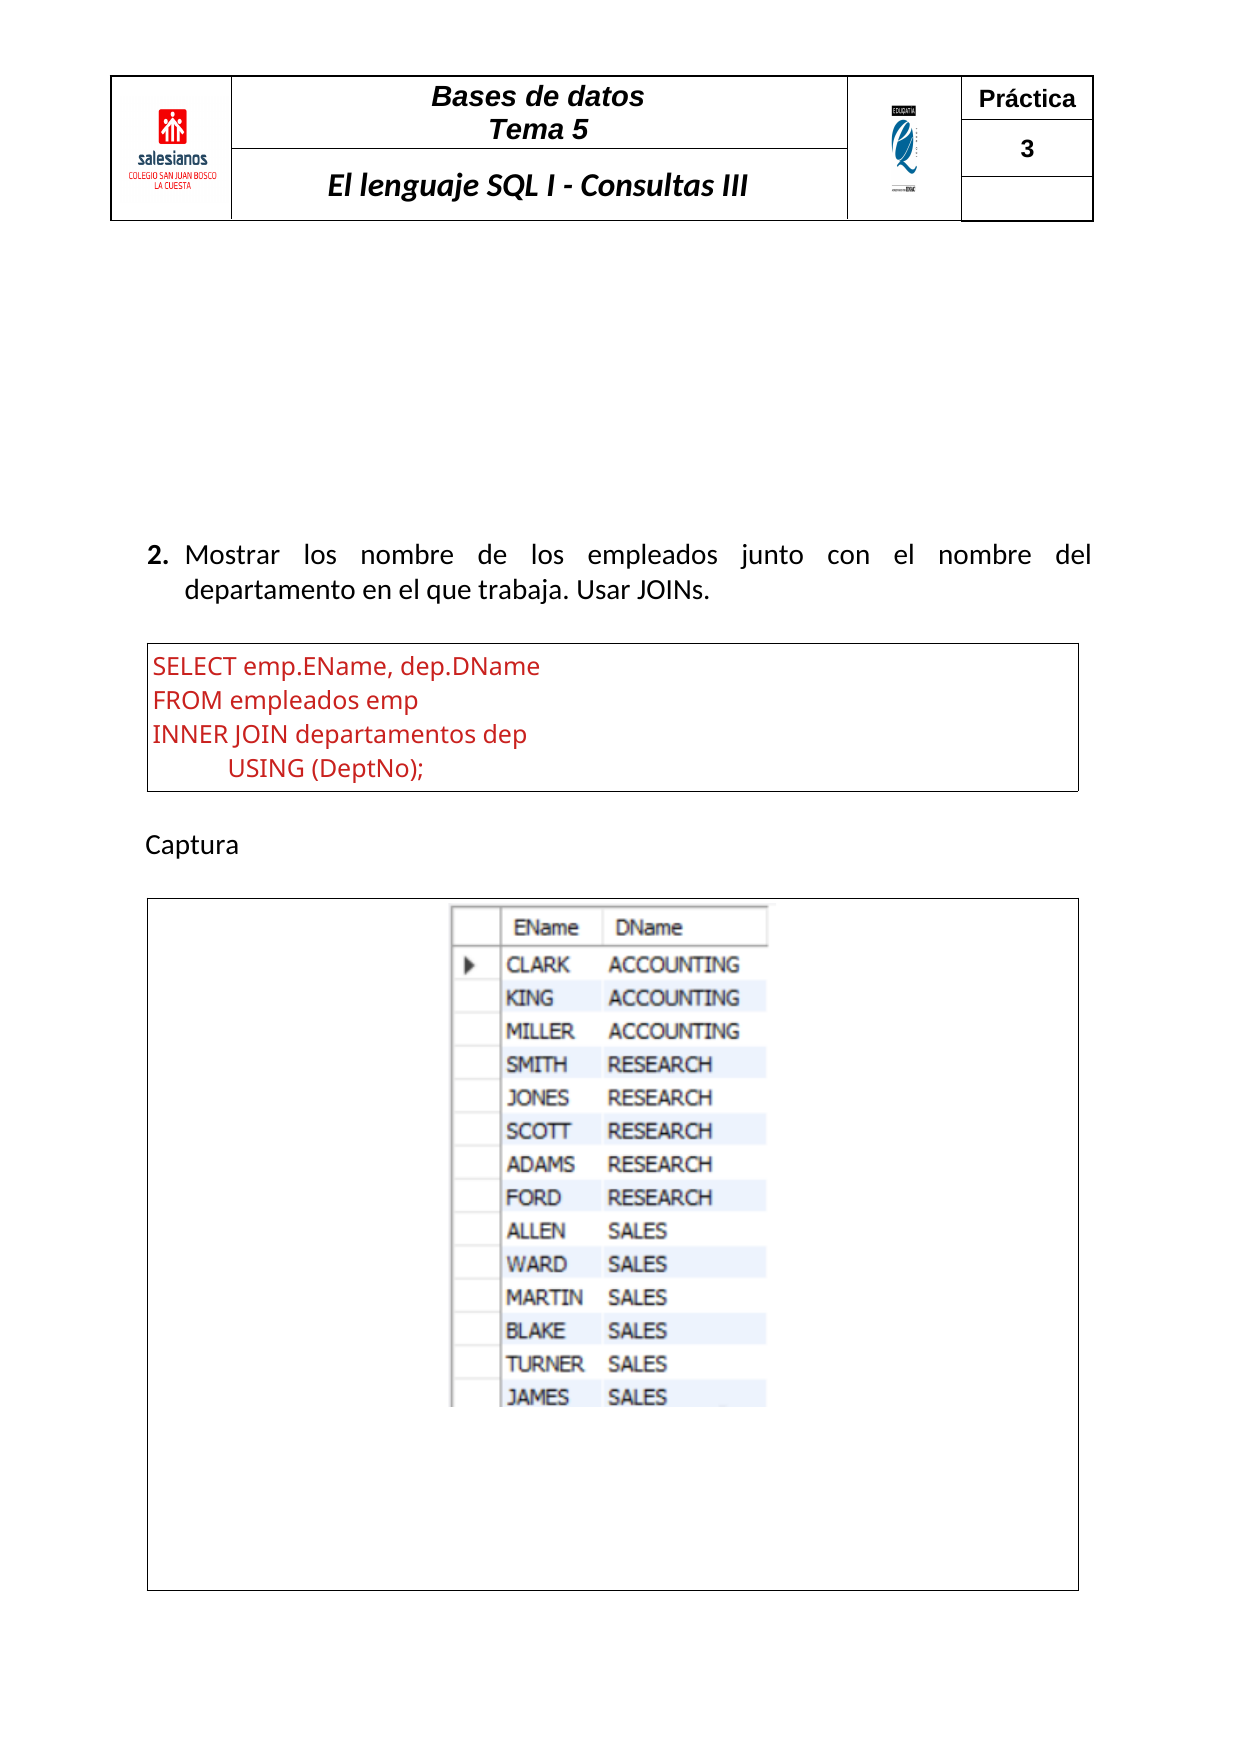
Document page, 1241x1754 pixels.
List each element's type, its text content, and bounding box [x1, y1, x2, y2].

picture [448, 903, 777, 1407]
picture [119, 96, 229, 203]
table_header SELECT emp.EName, dep.DName FROM empleados emp INNER JOIN departamentos dep USING (DeptNo); [148, 644, 1078, 791]
table_header [148, 899, 1078, 1590]
list Mostrar los nombre de los empleados junto con el nombre del departamento en el que trabaja. Usar JOINs. [147, 536, 1093, 607]
text Captura [145, 826, 1093, 862]
picture [891, 105, 918, 192]
